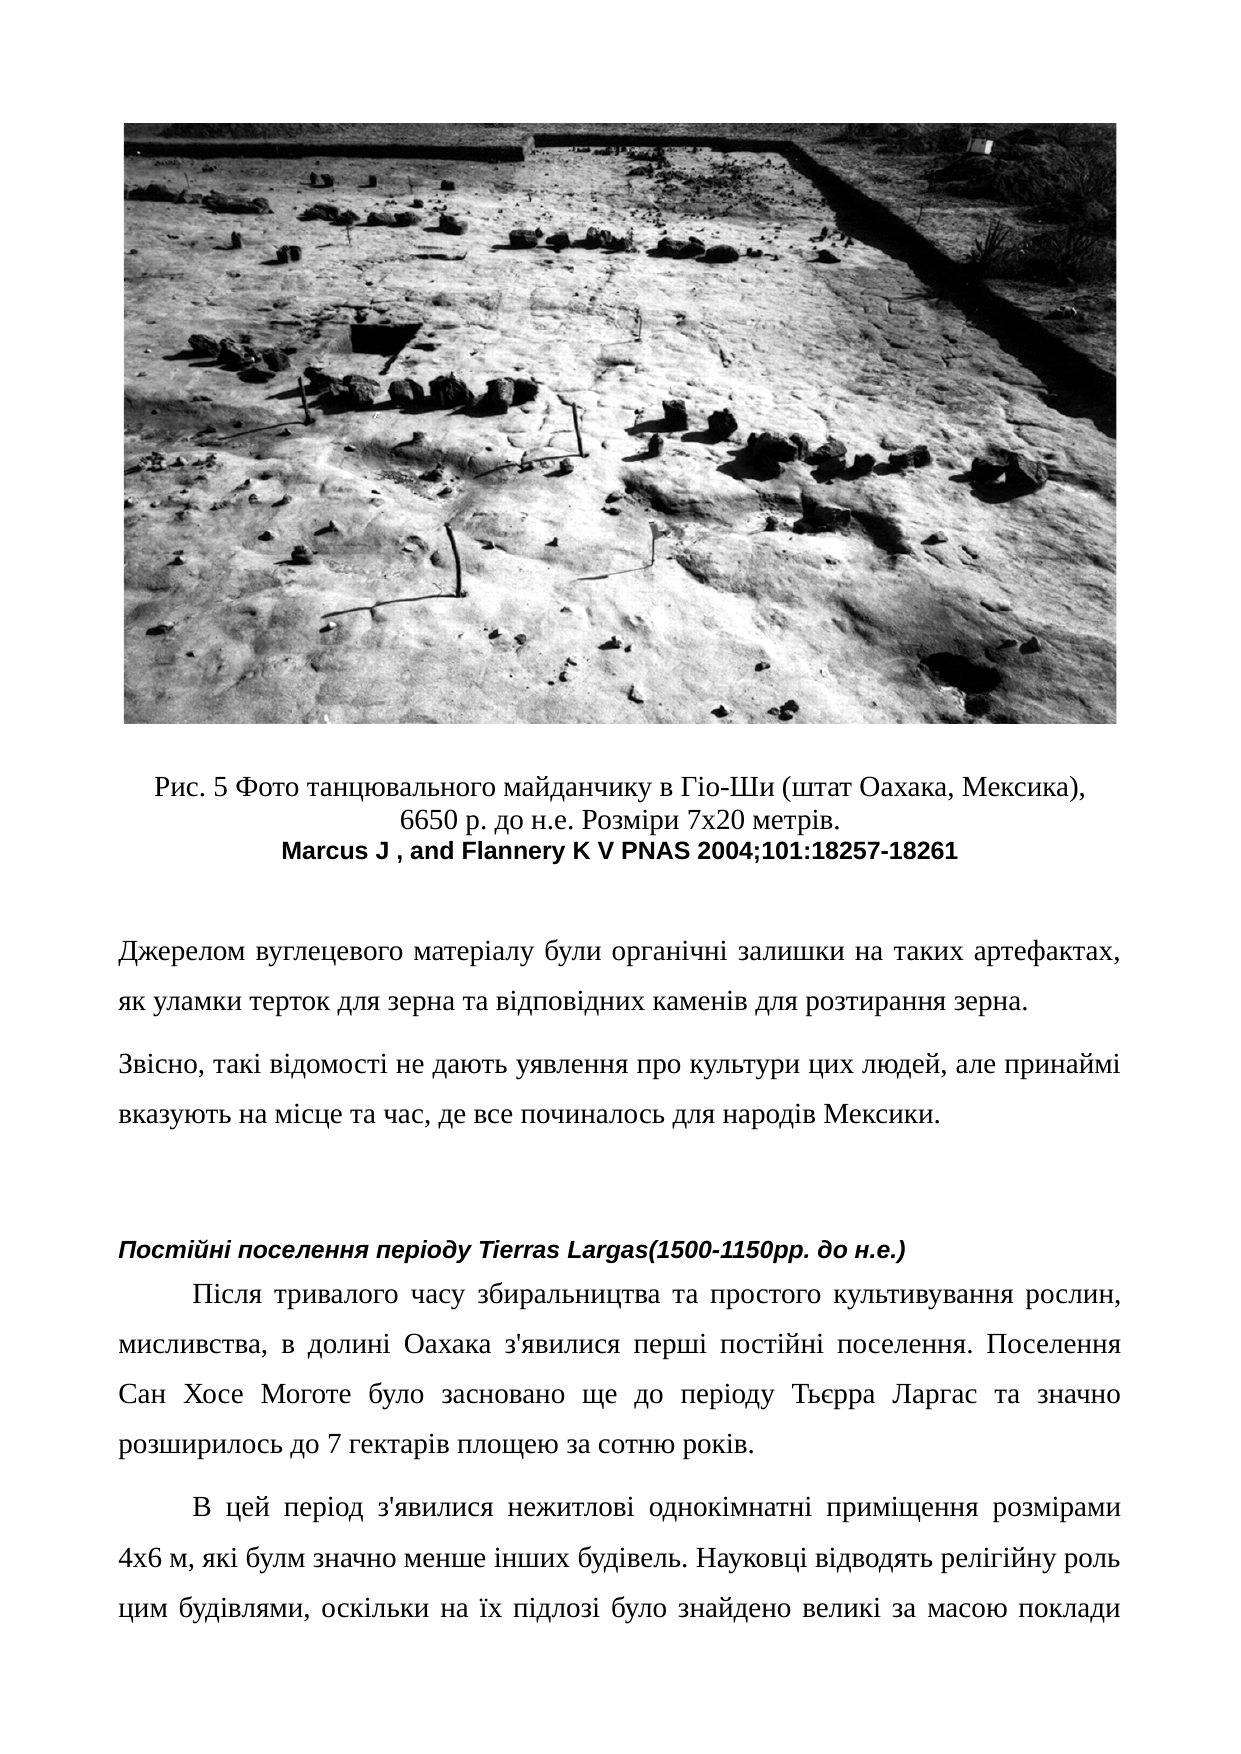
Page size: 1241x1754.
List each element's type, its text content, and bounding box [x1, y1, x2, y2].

text В цей період з'явилися нежитлові однокімнатні приміщення розмірами 4x6 м, які булм значно менше інших будівель. Науковці відводять релігійну роль цим будівлями, оскільки на їх підлозі було знайдено великі за масою поклади [118, 1489, 1122, 1624]
subtitle Постійні поселення періоду Tierras Largas(1500-1150рр. до н.е.) [118, 1235, 1122, 1263]
table_header [118, 118, 1122, 763]
picture [123, 123, 1117, 724]
text Звісно, такі відомості не дають уявлення про культури цих людей, але принаймі вказують на місце та час, де все починалось для народів Мексики. [118, 1046, 1122, 1130]
text Джерелом вуглецевого матеріалу були органічні залишки на таких артефактах, як уламки терток для зерна та відповідних каменів для розтирання зерна. [118, 933, 1122, 1017]
table_cell Рис. 5 Фото танцювального майданчику в Гіо-Ши (штат Оахака, Мексика), 6650 р. до н.е. Розміри 7x20 метрів. Marcus J , and Flannery K V PNAS 2004;101:18257-18261 [118, 763, 1122, 870]
text Після тривалого часу збиральництва та простого культивування рослин, мисливства, в долині Оахака з'явилися перші постійні поселення. Поселення Сан Хосе Моготе було засновано ще до періоду Тьєрра Ларгас та значно розширилось до 7 гектарів площею за сотню років. [118, 1276, 1122, 1460]
